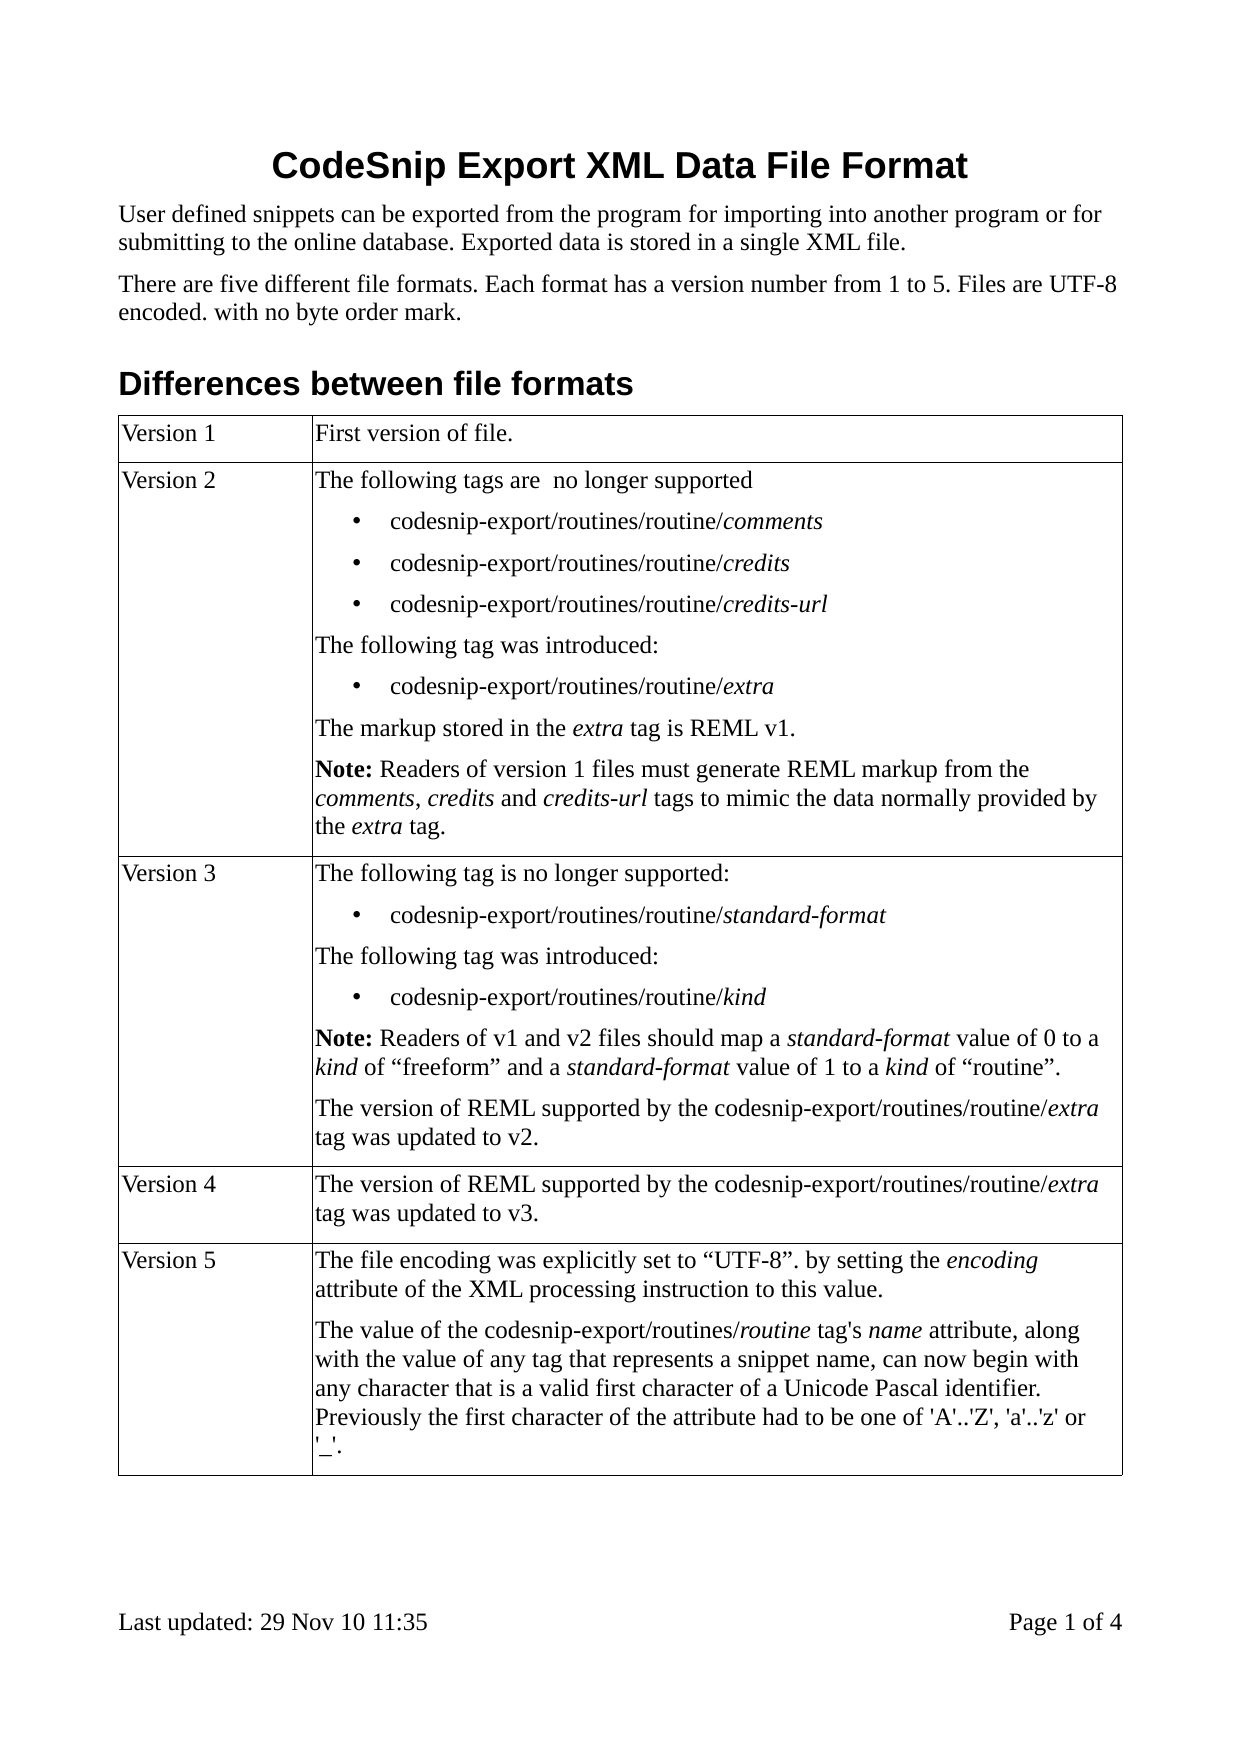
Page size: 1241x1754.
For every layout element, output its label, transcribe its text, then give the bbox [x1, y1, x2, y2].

table_header First version of file. [313, 416, 1122, 462]
text There are five different file formats. Each format has a version number from 1 to 5. Files are UTF-8 encoded. with no byte order mark. [118, 269, 1122, 326]
subtitle Differences between file formats [118, 364, 1122, 402]
table_cell The following tag is no longer supported: codesnip-export/routines/routine/standard-format The following tag was introduced: codesnip-export/routines/routine/kind Note: Readers of v1 and v2 files should map a standard-format value of 0 to a kind of “freeform” and a standard-format value of 1 to a kind of “routine”. The version of REML supported by the codesnip-export/routines/routine/extra tag was updated to v2. [313, 857, 1122, 1166]
table_cell Version 4 [119, 1167, 312, 1242]
table_cell The file encoding was explicitly set to “UTF-8”. by setting the encoding attribute of the XML processing instruction to this value. The value of the codesnip-export/routines/routine tag's name attribute, along with the value of any tag that represents a snippet name, can now begin with any character that is a valid first character of a Unicode Pascal identifier. Previously the first character of the attribute had to be one of 'A'..'Z', 'a'..'z' or '_'. [313, 1244, 1122, 1474]
table_cell Version 2 [119, 463, 312, 856]
table_cell Version 3 [119, 857, 312, 1166]
table_header Version 1 [119, 416, 312, 462]
table_cell The version of REML supported by the codesnip-export/routines/routine/extra tag was updated to v3. [313, 1167, 1122, 1242]
text User defined snippets can be exported from the program for importing into another program or for submitting to the online database. Exported data is stored in a single XML file. [118, 199, 1122, 256]
table_cell The following tags are no longer supported codesnip-export/routines/routine/comments codesnip-export/routines/routine/credits codesnip-export/routines/routine/credits-url The following tag was introduced: codesnip-export/routines/routine/extra The markup stored in the extra tag is REML v1. Note: Readers of version 1 files must generate REML markup from the comments, credits and credits-url tags to mimic the data normally provided by the extra tag. [313, 463, 1122, 856]
table_cell Version 5 [119, 1244, 312, 1474]
title CodeSnip Export XML Data File Format [118, 143, 1122, 186]
